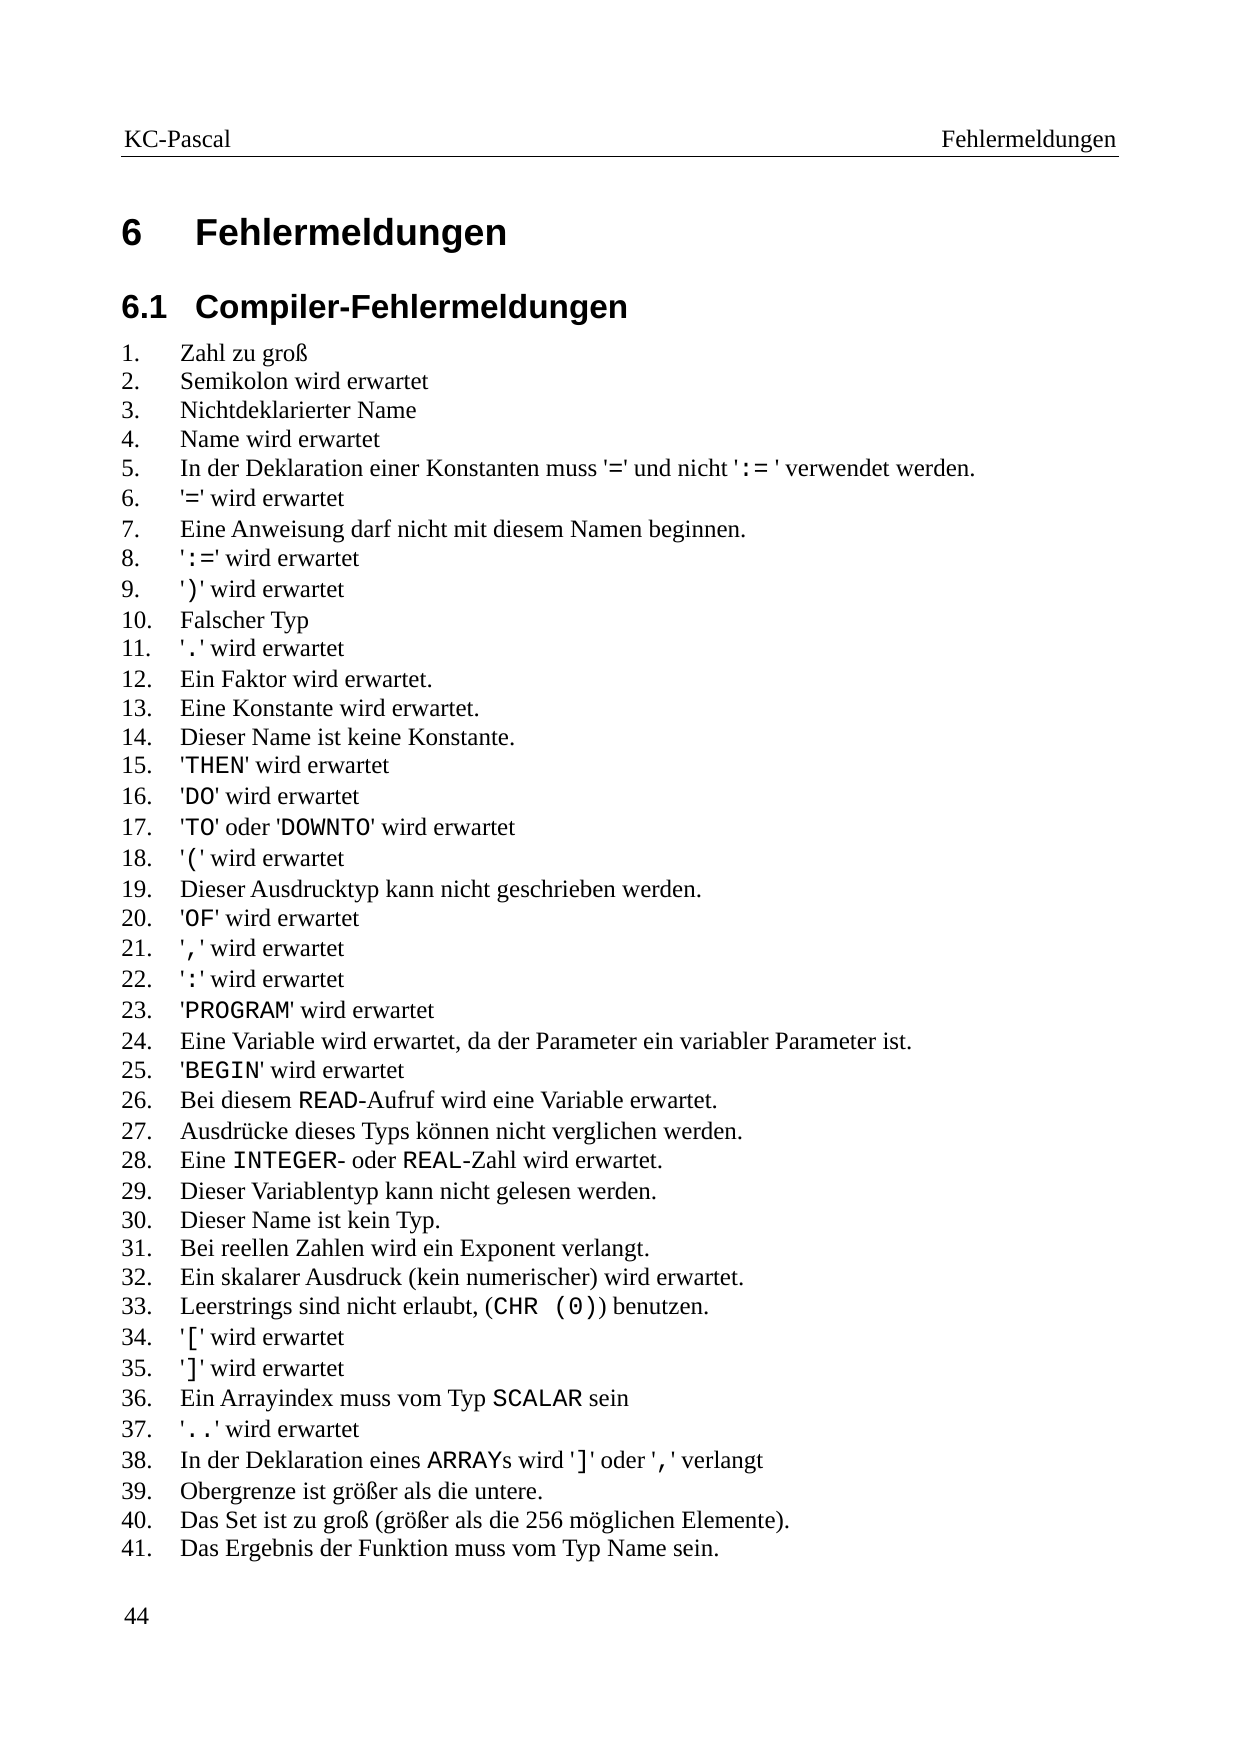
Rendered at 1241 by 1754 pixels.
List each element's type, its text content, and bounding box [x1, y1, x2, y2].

table_cell 'OF' wird erwartet [180, 903, 1119, 933]
table_cell Dieser Ausdrucktyp kann nicht geschrieben werden. [180, 874, 1119, 903]
table_cell Dieser Variablentyp kann nicht gelesen werden. [180, 1176, 1119, 1205]
table_cell 2. [121, 366, 180, 395]
table_header Zahl zu groß [180, 338, 1119, 366]
table_cell 5. [121, 453, 180, 483]
table_cell Dieser Name ist keine Konstante. [180, 722, 1119, 751]
table_cell 'DO' wird erwartet [180, 781, 1119, 812]
table_cell '[' wird erwartet [180, 1322, 1119, 1353]
table_cell ']' wird erwartet [180, 1353, 1119, 1383]
table_cell Bei diesem READ-Aufruf wird eine Variable erwartet. [180, 1086, 1119, 1116]
table_cell '(' wird erwartet [180, 843, 1119, 874]
table_cell 25. [121, 1055, 180, 1086]
table_cell Ein Faktor wird erwartet. [180, 664, 1119, 693]
table_cell Eine Variable wird erwartet, da der Parameter ein variabler Parameter ist. [180, 1026, 1119, 1055]
table_cell Obergrenze ist größer als die untere. [180, 1476, 1119, 1505]
table_cell ')' wird erwartet [180, 574, 1119, 605]
table_cell 13. [121, 693, 180, 722]
table_cell 32. [121, 1262, 180, 1291]
table_cell 20. [121, 903, 180, 933]
table_cell Ein skalarer Ausdruck (kein numerischer) wird erwartet. [180, 1262, 1119, 1291]
table_cell 36. [121, 1384, 180, 1414]
table_cell 26. [121, 1086, 180, 1116]
table_cell ',' wird erwartet [180, 934, 1119, 964]
subtitle Fehlermeldungen [121, 210, 1119, 253]
table_cell 22. [121, 964, 180, 995]
table_cell In der Deklaration eines ARRAYs wird ']' oder ',' verlangt [180, 1445, 1119, 1476]
table_cell Ausdrücke dieses Typs können nicht verglichen werden. [180, 1116, 1119, 1145]
table_cell Bei reellen Zahlen wird ein Exponent verlangt. [180, 1234, 1119, 1262]
table_cell 11. [121, 634, 180, 664]
table_cell Leerstrings sind nicht erlaubt, (CHR (0)) benutzen. [180, 1291, 1119, 1322]
table_cell Das Ergebnis der Funktion muss vom Typ Name sein. [180, 1534, 1119, 1562]
table_cell ':' wird erwartet [180, 964, 1119, 995]
table_cell 38. [121, 1445, 180, 1476]
table_cell 40. [121, 1505, 180, 1533]
table_cell 29. [121, 1176, 180, 1205]
table_cell Dieser Name ist kein Typ. [180, 1205, 1119, 1233]
table_cell 23. [121, 995, 180, 1026]
table_cell '..' wird erwartet [180, 1414, 1119, 1445]
table_cell Eine Anweisung darf nicht mit diesem Namen beginnen. [180, 514, 1119, 543]
table_cell 17. [121, 812, 180, 843]
table_cell 3. [121, 395, 180, 424]
table_cell 35. [121, 1353, 180, 1383]
table_cell 28. [121, 1145, 180, 1176]
table_cell 9. [121, 574, 180, 605]
table_cell 21. [121, 934, 180, 964]
table_cell Nichtdeklarierter Name [180, 395, 1119, 424]
table_cell 24. [121, 1026, 180, 1055]
table_cell Eine INTEGER- oder REAL-Zahl wird erwartet. [180, 1145, 1119, 1176]
table_cell In der Deklaration einer Konstanten muss '=' und nicht ':= ' verwendet werden. [180, 453, 1119, 483]
table_cell Name wird erwartet [180, 424, 1119, 453]
table_cell '.' wird erwartet [180, 634, 1119, 664]
table_cell 14. [121, 722, 180, 751]
table_cell Falscher Typ [180, 605, 1119, 633]
table_cell Das Set ist zu groß (größer als die 256 möglichen Elemente). [180, 1505, 1119, 1533]
table_cell 41. [121, 1534, 180, 1562]
table_cell 27. [121, 1116, 180, 1145]
subtitle Compiler-Fehlermeldungen [121, 287, 1119, 325]
table_cell 'BEGIN' wird erwartet [180, 1055, 1119, 1086]
table_cell 19. [121, 874, 180, 903]
table_cell Ein Arrayindex muss vom Typ SCALAR sein [180, 1384, 1119, 1414]
table_cell 39. [121, 1476, 180, 1505]
table_cell 6. [121, 484, 180, 514]
table_cell 18. [121, 843, 180, 874]
table_cell 'THEN' wird erwartet [180, 751, 1119, 781]
table_cell 16. [121, 781, 180, 812]
table_cell 7. [121, 514, 180, 543]
table_cell 12. [121, 664, 180, 693]
table_cell 10. [121, 605, 180, 633]
table_cell 34. [121, 1322, 180, 1353]
table_cell 'PROGRAM' wird erwartet [180, 995, 1119, 1026]
table_cell 4. [121, 424, 180, 453]
table_cell Semikolon wird erwartet [180, 366, 1119, 395]
table_cell 15. [121, 751, 180, 781]
table_cell ':=' wird erwartet [180, 543, 1119, 574]
table_cell 37. [121, 1414, 180, 1445]
table_cell '=' wird erwartet [180, 484, 1119, 514]
table_header 1. [121, 338, 180, 366]
table_cell 30. [121, 1205, 180, 1233]
table_cell 8. [121, 543, 180, 574]
table_cell 'TO' oder 'DOWNTO' wird erwartet [180, 812, 1119, 843]
table_cell Eine Konstante wird erwartet. [180, 693, 1119, 722]
table_cell 31. [121, 1234, 180, 1262]
table_cell 33. [121, 1291, 180, 1322]
